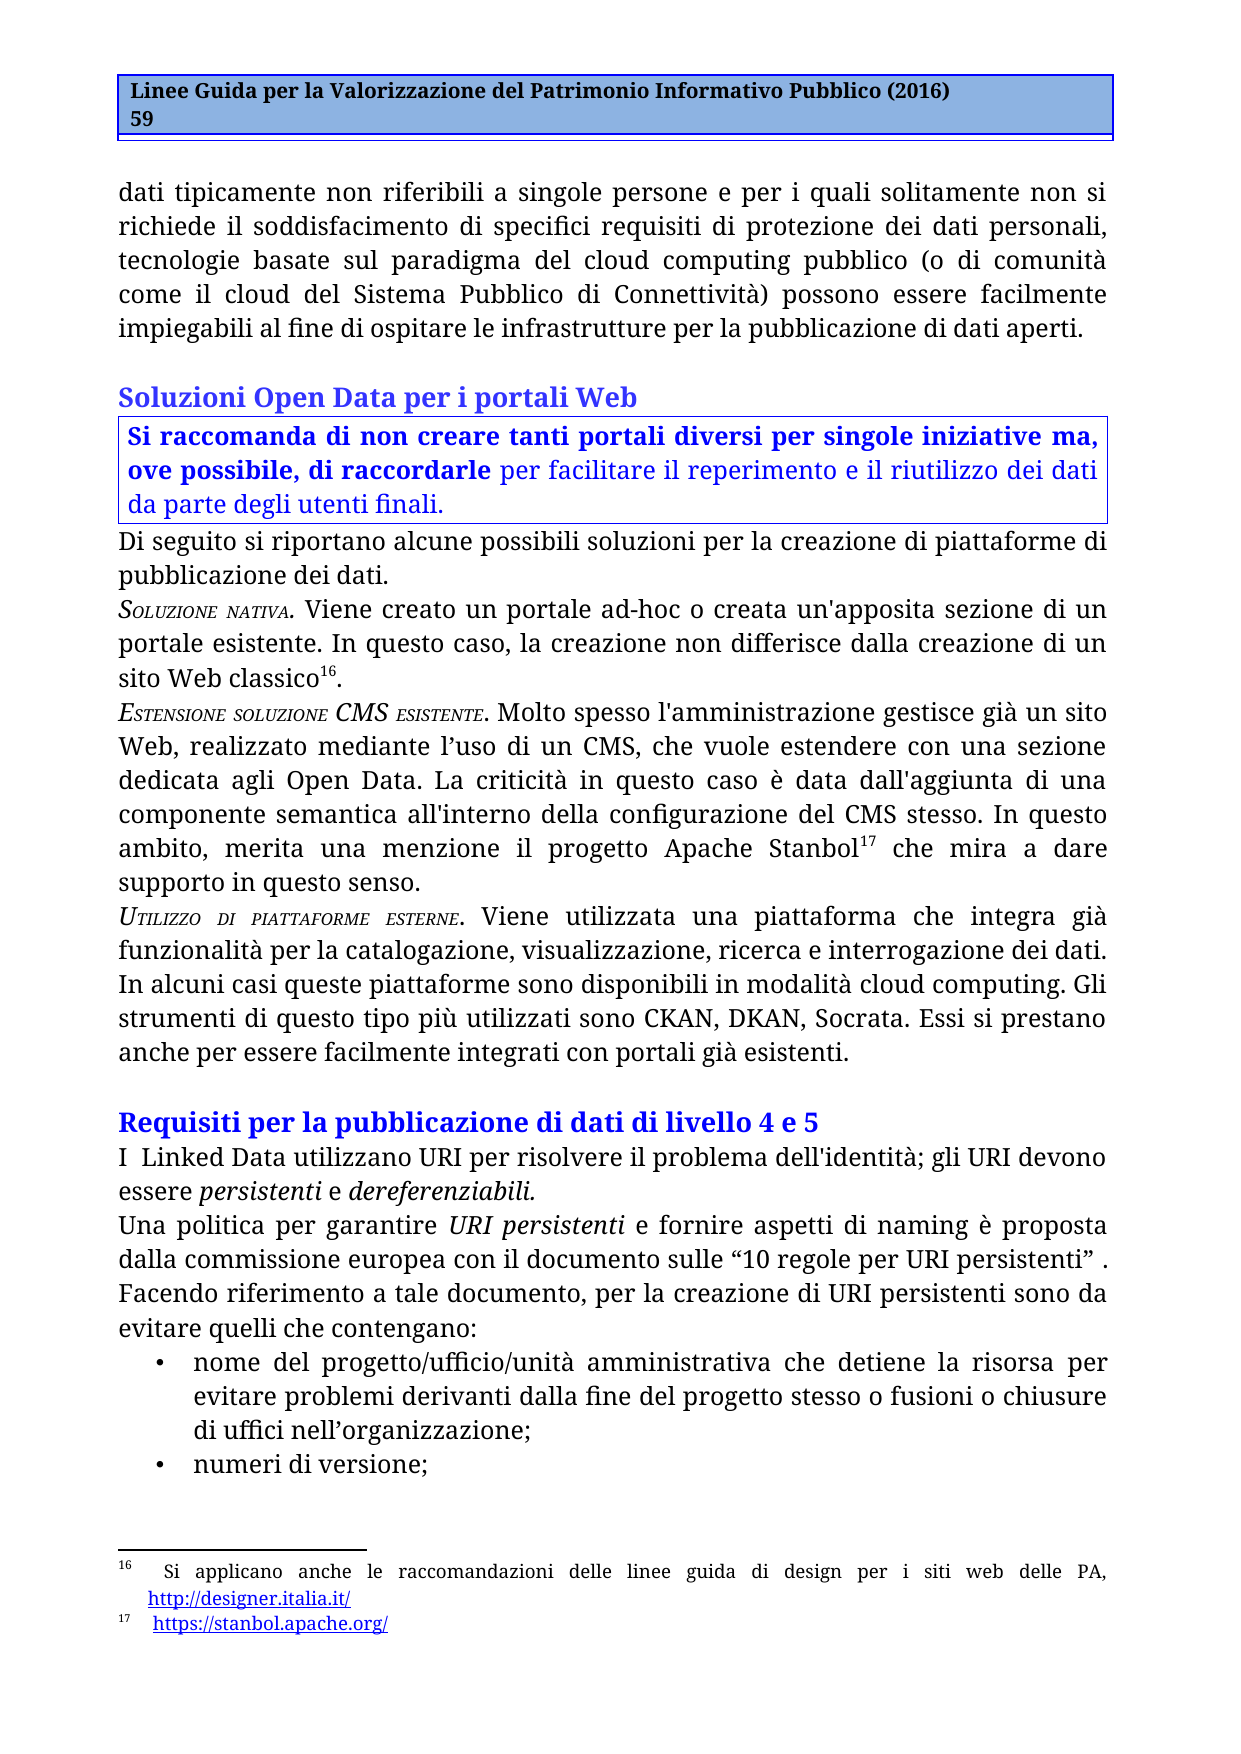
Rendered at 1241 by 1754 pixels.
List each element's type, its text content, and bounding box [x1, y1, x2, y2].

text Una politica per garantire URI persistenti e fornire aspetti di naming è proposta dalla commissione europea con il documento sulle “10 regole per URI persistenti” 59. Facendo riferimento a tale documento, per la creazione di URI persistenti sono da evitare quelli che contengano: [118, 1208, 1108, 1344]
list nome del progetto/ufficio/unità amministrativa che detiene la risorsa per evitare problemi derivanti dalla fine del progetto stesso o fusioni o chiusure di uffici nell’organizzazione; [156, 1344, 1108, 1446]
text Utilizzo di piattaforme esterne. Viene utilizzata una piattaforma che integra già funzionalità per la catalogazione, visualizzazione, ricerca e interrogazione dei dati. In alcuni casi queste piattaforme sono disponibili in modalità cloud computing. Gli strumenti di questo tipo più utilizzati sono CKAN, DKAN, Socrata. Essi si prestano anche per essere facilmente integrati con portali già esistenti. [118, 899, 1108, 1069]
text Si applicano anche le raccomandazioni delle linee guida di design per i siti web delle PA, http://designer.italia.it/ [118, 1556, 1108, 1610]
text Si raccomanda di non creare tanti portali diversi per singole iniziative ma, ove possibile, di raccordarle per facilitare il reperimento e il riutilizzo dei dati da parte degli utenti finali. [119, 417, 1107, 523]
text https://stanbol.apache.org/ [118, 1610, 1108, 1636]
text dati tipicamente non riferibili a singole persone e per i quali solitamente non si richiede il soddisfacimento di specifici requisiti di protezione dei dati personali, tecnologie basate sul paradigma del cloud computing pubblico (o di comunità come il cloud del Sistema Pubblico di Connettività) possono essere facilmente impiegabili al fine di ospitare le infrastrutture per la pubblicazione di dati aperti. [118, 174, 1108, 344]
subtitle Requisiti per la pubblicazione di dati di livello 4 e 5 [118, 1103, 1108, 1140]
text Estensione soluzione CMS esistente. Molto spesso l'amministrazione gestisce già un sito Web, realizzato mediante l’uso di un CMS, che vuole estendere con una sezione dedicata agli Open Data. La criticità in questo caso è data dall'aggiunta di una componente semantica all'interno della configurazione del CMS stesso. In questo ambito, merita una menzione il progetto Apache Stanbol che mira a dare supporto in questo senso. [118, 694, 1108, 899]
subtitle Soluzioni Open Data per i portali Web [118, 379, 1108, 416]
list numeri di versione; [156, 1446, 1108, 1481]
text Di seguito si riportano alcune possibili soluzioni per la creazione di piattaforme di pubblicazione dei dati. [118, 524, 1108, 592]
text I Linked Data utilizzano URI per risolvere il problema dell'identità; gli URI devono essere persistenti e dereferenziabili. [118, 1140, 1108, 1208]
text Soluzione nativa. Viene creato un portale ad-hoc o creata un'apposita sezione di un portale esistente. In questo caso, la creazione non differisce dalla creazione di un sito Web classico. [118, 592, 1108, 694]
